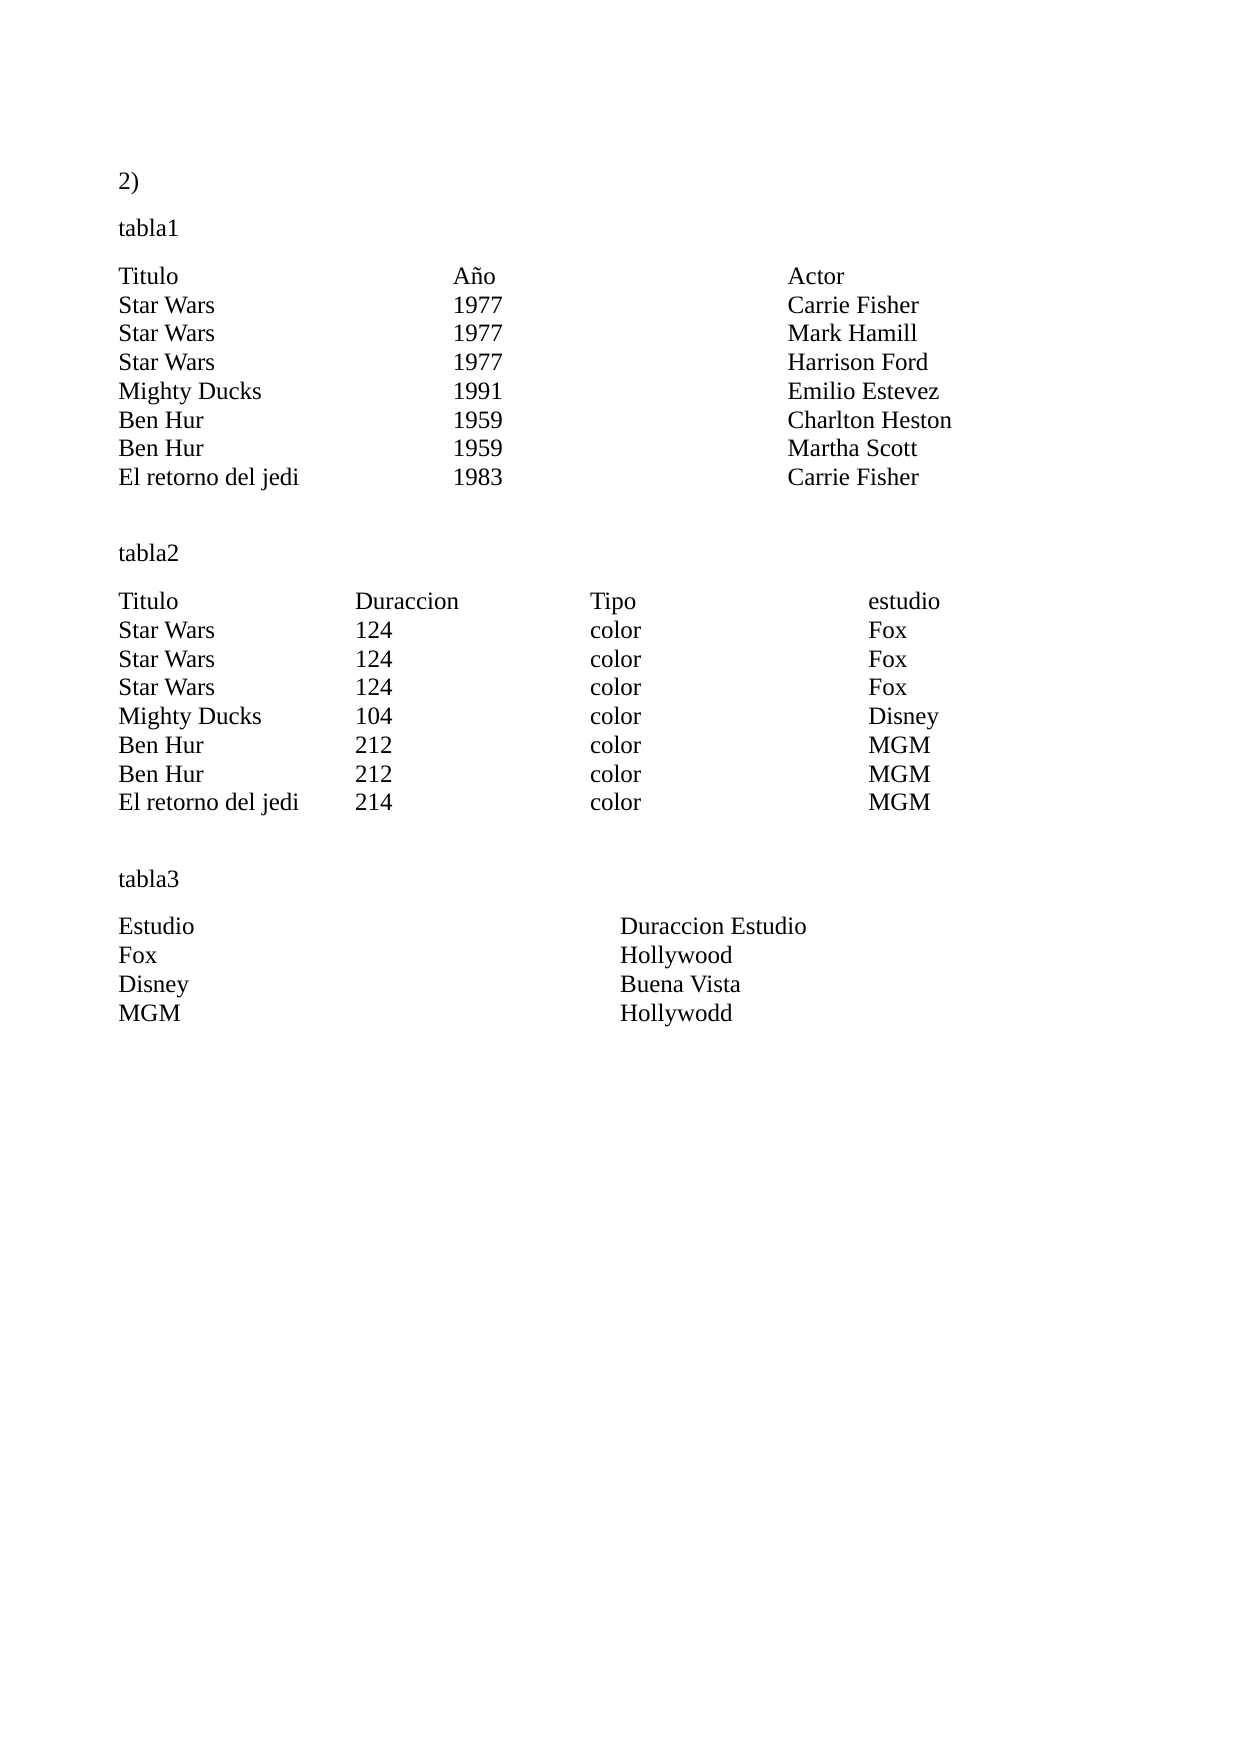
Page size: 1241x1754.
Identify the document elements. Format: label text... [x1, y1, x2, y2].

text tabla3 [118, 864, 1122, 892]
table_cell Disney [868, 701, 1122, 730]
table_cell 1977 [453, 290, 787, 318]
table_cell Star Wars [118, 644, 355, 672]
table_cell Harrison Ford [788, 347, 1122, 376]
text tabla2 [118, 538, 1122, 567]
table_cell MGM [868, 759, 1122, 787]
table_header estudio [868, 586, 1122, 615]
table_cell 124 [355, 644, 590, 672]
table_cell Ben Hur [118, 434, 453, 462]
table_header Estudio [118, 911, 620, 940]
table_cell color [590, 673, 868, 701]
table_cell Emilio Estevez [788, 376, 1122, 405]
table_cell Ben Hur [118, 759, 355, 787]
text 2) [118, 166, 1122, 194]
table_cell 104 [355, 701, 590, 730]
table_cell Star Wars [118, 319, 453, 347]
table_cell Buena Vista [620, 969, 1122, 998]
table_cell Charlton Heston [788, 405, 1122, 433]
table_cell 1983 [453, 462, 787, 491]
table_cell MGM [868, 788, 1122, 816]
table_header Duraccion [355, 586, 590, 615]
table_cell color [590, 615, 868, 644]
table_cell color [590, 759, 868, 787]
table_cell MGM [868, 730, 1122, 759]
table_cell Martha Scott [788, 434, 1122, 462]
table_header Titulo [118, 261, 453, 290]
table_cell Disney [118, 969, 620, 998]
table_cell Carrie Fisher [788, 290, 1122, 318]
table_cell Star Wars [118, 347, 453, 376]
table_header Año [453, 261, 787, 290]
table_cell MGM [118, 998, 620, 1026]
table_cell Fox [868, 673, 1122, 701]
table_cell Star Wars [118, 290, 453, 318]
table_header Titulo [118, 586, 355, 615]
table_cell Mighty Ducks [118, 701, 355, 730]
table_cell color [590, 788, 868, 816]
table_cell 1991 [453, 376, 787, 405]
table_cell Fox [868, 644, 1122, 672]
table_cell 212 [355, 759, 590, 787]
table_cell 1959 [453, 434, 787, 462]
table_cell 1959 [453, 405, 787, 433]
table_cell El retorno del jedi [118, 788, 355, 816]
table_header Actor [788, 261, 1122, 290]
table_header Tipo [590, 586, 868, 615]
table_cell color [590, 730, 868, 759]
table_cell 124 [355, 673, 590, 701]
table_cell color [590, 701, 868, 730]
table_cell 214 [355, 788, 590, 816]
table_cell 124 [355, 615, 590, 644]
table_cell Mighty Ducks [118, 376, 453, 405]
table_cell Carrie Fisher [788, 462, 1122, 491]
table_cell Fox [118, 940, 620, 969]
text tabla1 [118, 213, 1122, 242]
table_cell 212 [355, 730, 590, 759]
table_cell El retorno del jedi [118, 462, 453, 491]
table_cell 1977 [453, 319, 787, 347]
table_cell Hollywood [620, 940, 1122, 969]
table_header Duraccion Estudio [620, 911, 1122, 940]
table_cell Ben Hur [118, 405, 453, 433]
table_cell 1977 [453, 347, 787, 376]
table_cell Fox [868, 615, 1122, 644]
table_cell Hollywodd [620, 998, 1122, 1026]
table_cell Star Wars [118, 615, 355, 644]
table_cell Mark Hamill [788, 319, 1122, 347]
table_cell color [590, 644, 868, 672]
table_cell Ben Hur [118, 730, 355, 759]
table_cell Star Wars [118, 673, 355, 701]
